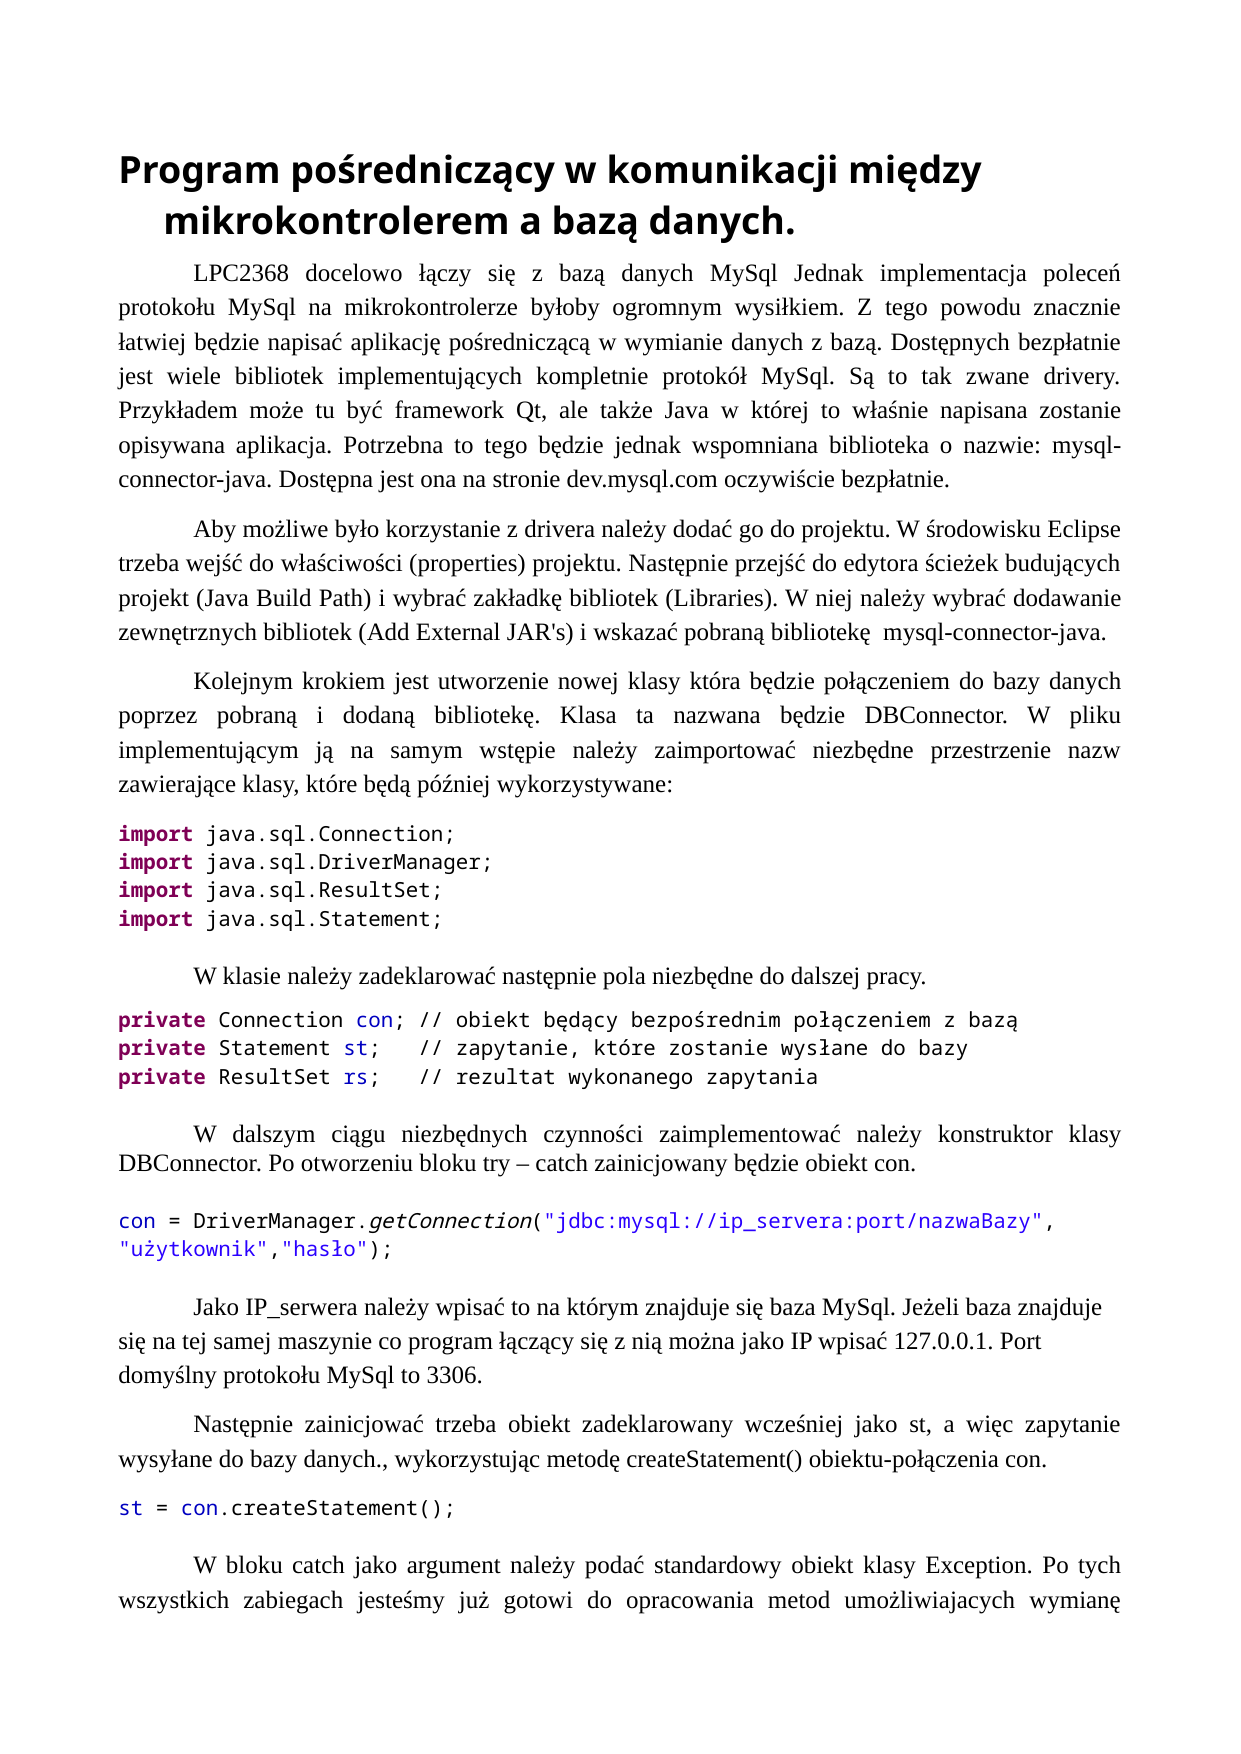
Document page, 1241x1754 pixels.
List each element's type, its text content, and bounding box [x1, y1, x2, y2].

text W klasie należy zadeklarować następnie pola niezbędne do dalszej pracy. [118, 961, 1122, 990]
text private Statement st; // zapytanie, które zostanie wysłane do bazy [118, 1033, 1122, 1062]
text Kolejnym krokiem jest utworzenie nowej klasy która będzie połączeniem do bazy danych poprzez pobraną i dodaną bibliotekę. Klasa ta nazwana będzie DBConnector. W pliku implementującym ją na samym wstępie należy zaimportować niezbędne przestrzenie nazw zawierające klasy, które będą później wykorzystywane: [118, 666, 1122, 798]
text Aby możliwe było korzystanie z drivera należy dodać go do projektu. W środowisku Eclipse trzeba wejść do właściwości (properties) projektu. Następnie przejść do edytora ścieżek budujących projekt (Java Build Path) i wybrać zakładkę bibliotek (Libraries). W niej należy wybrać dodawanie zewnętrznych bibliotek (Add External JAR's) i wskazać pobraną bibliotekę mysql-connector-java. [118, 514, 1122, 646]
text import java.sql.ResultSet; [118, 876, 1122, 904]
text W bloku catch jako argument należy podać standardowy obiekt klasy Exception. Po tych wszystkich zabiegach jesteśmy już gotowi do opracowania metod umożliwiajacych wymianę [118, 1550, 1122, 1613]
text import java.sql.Statement; [118, 904, 1122, 932]
text W dalszym ciągu niezbędnych czynności zaimplementować należy konstruktor klasy DBConnector. Po otworzeniu bloku try – catch zainicjowany będzie obiekt con. [118, 1119, 1122, 1177]
text import java.sql.Connection; [118, 819, 1122, 847]
text con = DriverManager.getConnection("jdbc:mysql://ip_servera:port/nazwaBazy", [118, 1206, 1122, 1234]
text Jako IP_serwera należy wpisać to na którym znajduje się baza MySql. Jeżeli baza znajduje się na tej samej maszynie co program łączący się z nią można jako IP wpisać 127.0.0.1. Port domyślny protokołu MySql to 3306. [118, 1292, 1122, 1389]
text st = con.createStatement(); [118, 1493, 1122, 1522]
text LPC2368 docelowo łączy się z bazą danych MySql Jednak implementacja poleceń protokołu MySql na mikrokontrolerze byłoby ogromnym wysiłkiem. Z tego powodu znacznie łatwiej będzie napisać aplikację pośredniczącą w wymianie danych z bazą. Dostępnych bezpłatnie jest wiele bibliotek implementujących kompletnie protokół MySql. Są to tak zwane drivery. Przykładem może tu być framework Qt, ale także Java w której to właśnie napisana zostanie opisywana aplikacja. Potrzebna to tego będzie jednak wspomniana biblioteka o nazwie: mysql-connector-java. Dostępna jest ona na stronie dev.mysql.com oczywiście bezpłatnie. [118, 258, 1122, 493]
text "użytkownik","hasło"); [118, 1234, 1122, 1263]
subtitle Program pośredniczący w komunikacji między mikrokontrolerem a bazą danych. [118, 143, 1122, 245]
text private Connection con; // obiekt będący bezpośrednim połączeniem z bazą [118, 1005, 1122, 1033]
text Następnie zainicjować trzeba obiekt zadeklarowany wcześniej jako st, a więc zapytanie wysyłane do bazy danych., wykorzystując metodę createStatement() obiektu-połączenia con. [118, 1409, 1122, 1473]
text import java.sql.DriverManager; [118, 847, 1122, 876]
text private ResultSet rs; // rezultat wykonanego zapytania [118, 1062, 1122, 1090]
